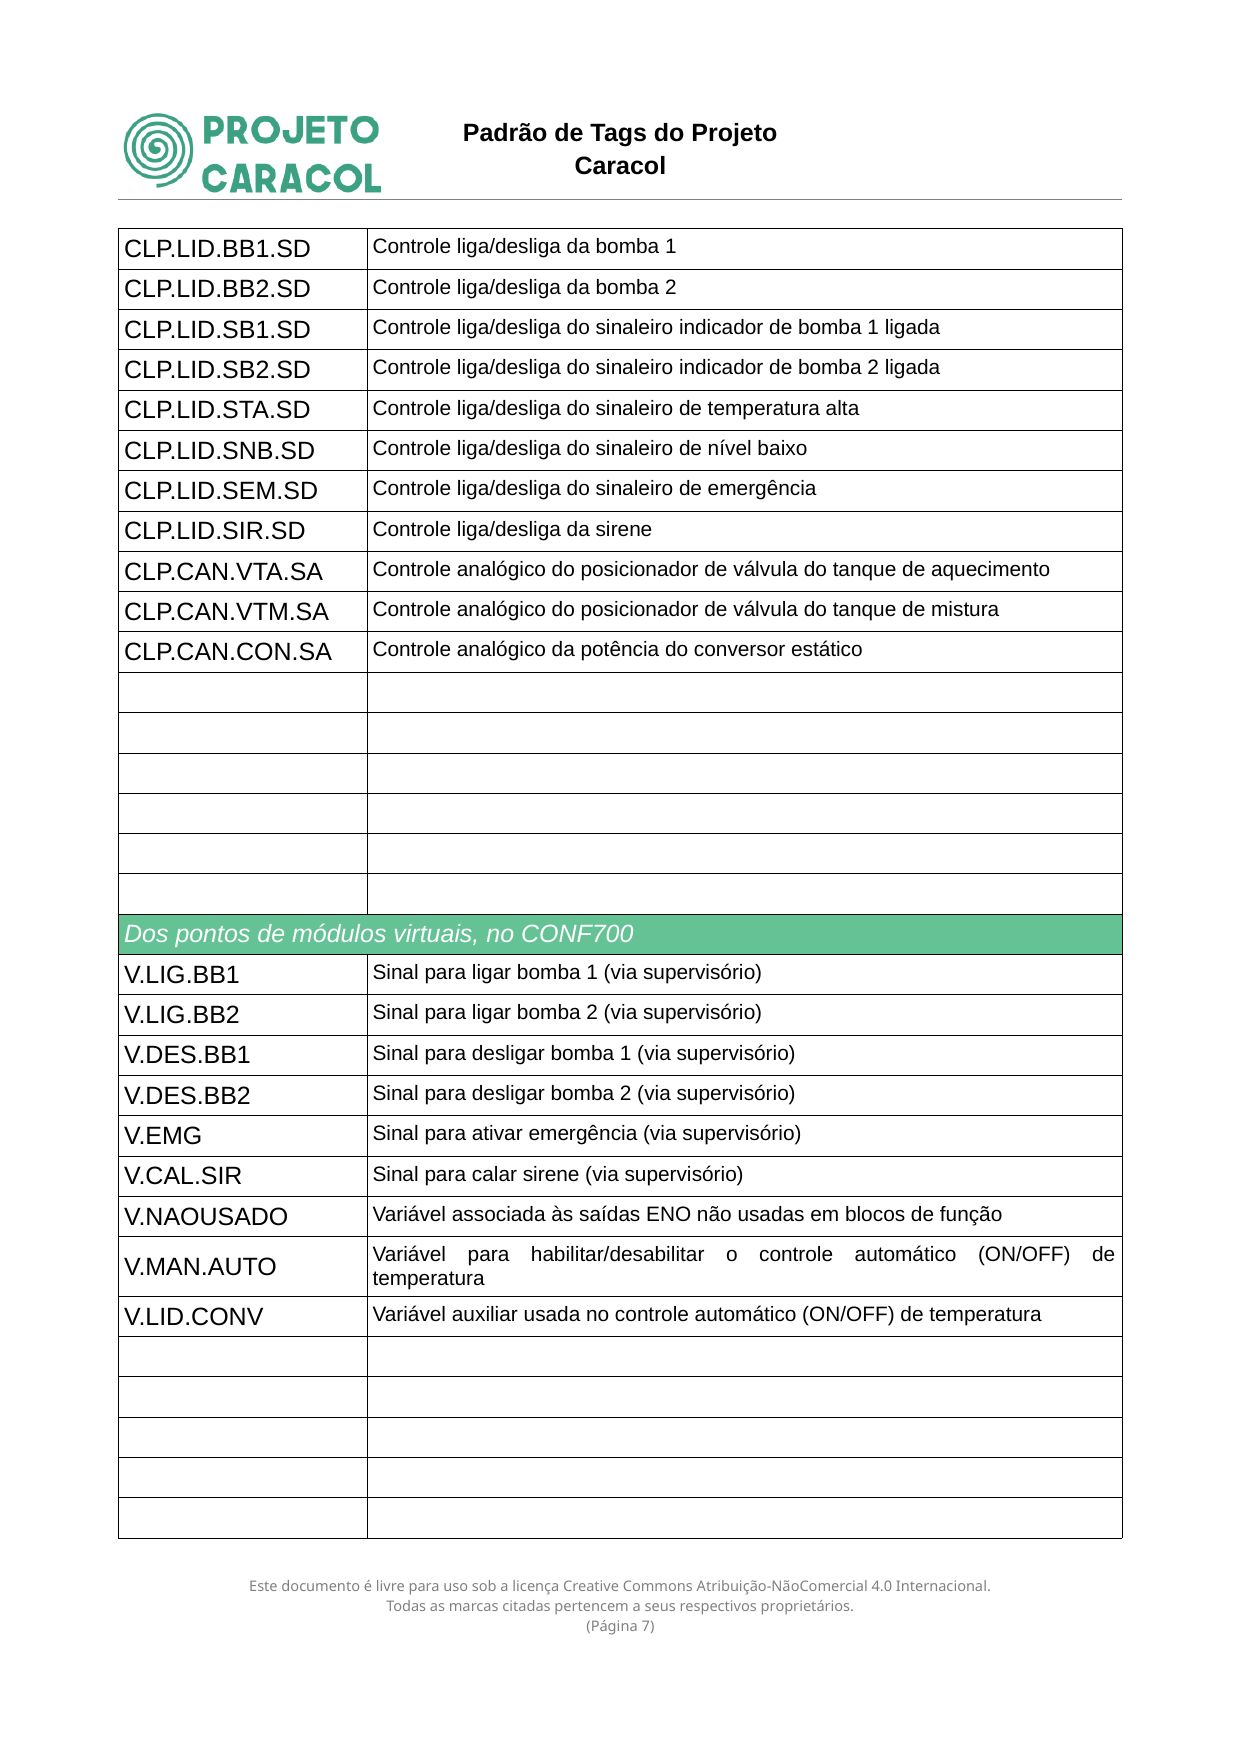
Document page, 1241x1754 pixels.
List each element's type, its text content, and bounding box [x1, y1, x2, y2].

table_cell [368, 1418, 1122, 1457]
table_cell CLP.CAN.CON.SA [119, 632, 367, 672]
table_cell [368, 713, 1122, 752]
table_cell V.EMG [119, 1116, 367, 1156]
table_cell CLP.LID.SB2.SD [119, 350, 367, 389]
table_cell [368, 1377, 1122, 1417]
table_cell CLP.CAN.VTM.SA [119, 592, 367, 631]
table_cell Sinal para ligar bomba 2 (via supervisório) [368, 995, 1122, 1034]
table_cell Variável auxiliar usada no controle automático (ON/OFF) de temperatura [368, 1297, 1122, 1336]
table_cell Controle analógico do posicionador de válvula do tanque de mistura [368, 592, 1122, 631]
table_cell V.MAN.AUTO [119, 1237, 367, 1296]
table_cell CLP.LID.BB2.SD [119, 270, 367, 309]
table_cell Controle analógico da potência do conversor estático [368, 632, 1122, 672]
table_cell Controle liga/desliga da bomba 1 [368, 229, 1122, 269]
table_cell Sinal para ligar bomba 1 (via supervisório) [368, 955, 1122, 994]
table_cell Sinal para desligar bomba 2 (via supervisório) [368, 1076, 1122, 1115]
table_cell [119, 754, 367, 793]
table_cell CLP.LID.SNB.SD [119, 431, 367, 470]
table_cell [119, 834, 367, 873]
table_cell [368, 1337, 1122, 1376]
table_cell [119, 1498, 367, 1537]
table_cell Controle liga/desliga da bomba 2 [368, 270, 1122, 309]
table_cell Sinal para ativar emergência (via supervisório) [368, 1116, 1122, 1156]
table_cell [119, 713, 367, 752]
table_cell V.NAOUSADO [119, 1197, 367, 1236]
picture [118, 109, 387, 196]
table_cell Controle analógico do posicionador de válvula do tanque de aquecimento [368, 552, 1122, 591]
table_cell CLP.LID.BB1.SD [119, 229, 367, 269]
table_cell Controle liga/desliga da sirene [368, 512, 1122, 551]
table_cell Controle liga/desliga do sinaleiro de nível baixo [368, 431, 1122, 470]
table_cell [368, 1458, 1122, 1497]
table_cell CLP.LID.STA.SD [119, 391, 367, 430]
table_cell [368, 673, 1122, 712]
table_cell V.LID.CONV [119, 1297, 367, 1336]
table_cell [119, 1418, 367, 1457]
table_cell Variável associada às saídas ENO não usadas em blocos de função [368, 1197, 1122, 1236]
table_cell CLP.LID.SB1.SD [119, 310, 367, 349]
table_cell [368, 874, 1122, 914]
table_cell Controle liga/desliga do sinaleiro de emergência [368, 471, 1122, 511]
table_cell [368, 834, 1122, 873]
table_cell Variável para habilitar/desabilitar o controle automático (ON/OFF) de temperatura [368, 1237, 1122, 1296]
table_cell Controle liga/desliga do sinaleiro de temperatura alta [368, 391, 1122, 430]
table_cell [119, 1458, 367, 1497]
table_cell V.LIG.BB2 [119, 995, 367, 1034]
table_cell Sinal para calar sirene (via supervisório) [368, 1157, 1122, 1196]
table_cell Sinal para desligar bomba 1 (via supervisório) [368, 1036, 1122, 1075]
table_cell Dos pontos de módulos virtuais, no CONF700 [119, 915, 1122, 954]
table_cell [119, 794, 367, 833]
table_cell [119, 673, 367, 712]
table_cell V.CAL.SIR [119, 1157, 367, 1196]
table_cell V.LIG.BB1 [119, 955, 367, 994]
table_cell [119, 1377, 367, 1417]
table_cell [368, 1498, 1122, 1537]
table_cell CLP.LID.SEM.SD [119, 471, 367, 511]
table_cell V.DES.BB2 [119, 1076, 367, 1115]
table_cell Controle liga/desliga do sinaleiro indicador de bomba 1 ligada [368, 310, 1122, 349]
table_cell V.DES.BB1 [119, 1036, 367, 1075]
table_cell CLP.LID.SIR.SD [119, 512, 367, 551]
table_cell [368, 794, 1122, 833]
table_cell Controle liga/desliga do sinaleiro indicador de bomba 2 ligada [368, 350, 1122, 389]
table_cell [119, 1337, 367, 1376]
table_cell [119, 874, 367, 914]
table_cell CLP.CAN.VTA.SA [119, 552, 367, 591]
table_cell [368, 754, 1122, 793]
